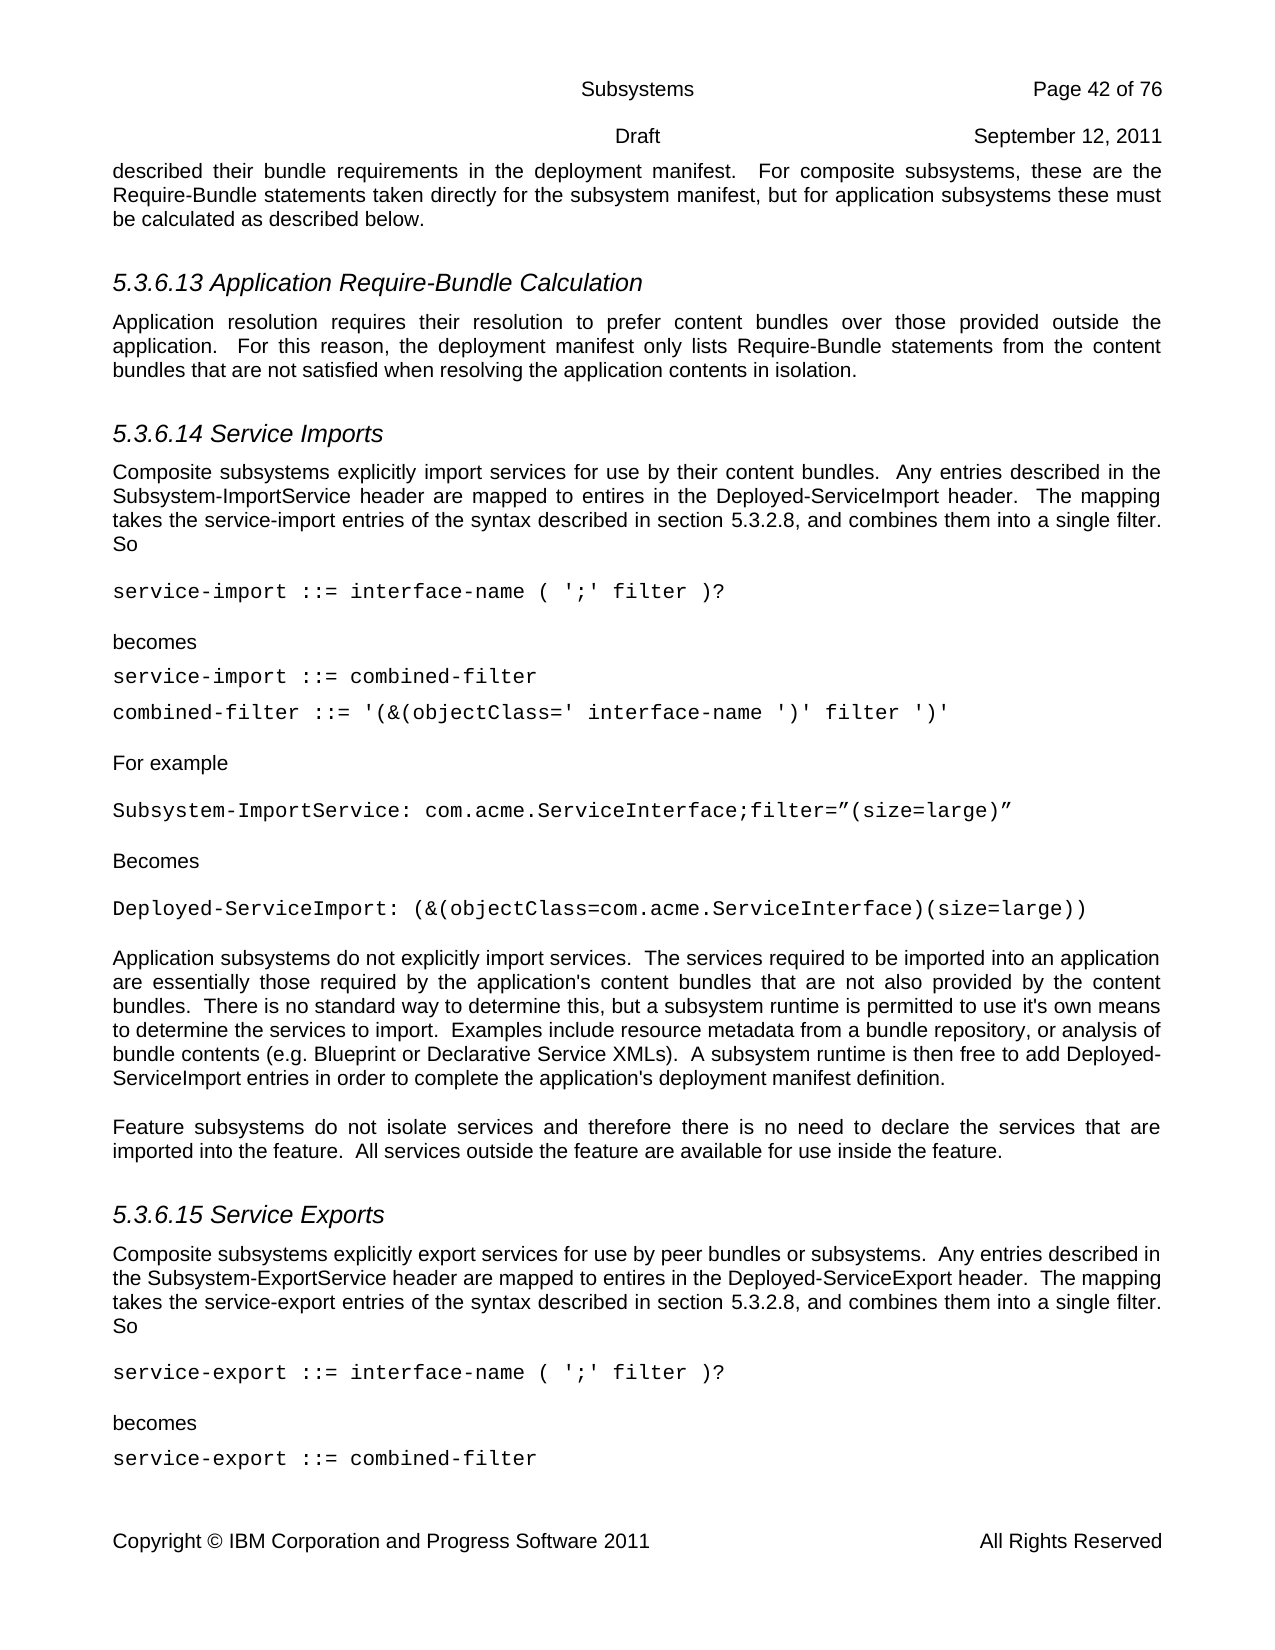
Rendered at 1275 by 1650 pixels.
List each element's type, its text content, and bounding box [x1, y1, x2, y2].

text Becomes [112, 848, 1162, 872]
subtitle Service Imports [112, 419, 1162, 448]
text combined-filter ::= '(&(objectClass=' interface-name ')' filter ')' [112, 702, 1162, 726]
text service-export ::= interface-name ( ';' filter )? [112, 1362, 1162, 1386]
subtitle Application Require-Bundle Calculation [112, 268, 1162, 297]
text Application resolution requires their resolution to prefer content bundles over those provided outside the application. For this reason, the deployment manifest only lists Require-Bundle statements from the content bundles that are not satisfied when resolving the application contents in isolation. [112, 309, 1162, 381]
text service-import ::= interface-name ( ';' filter )? [112, 581, 1162, 605]
text service-import ::= combined-filter [112, 666, 1162, 690]
text becomes [112, 630, 1162, 654]
subtitle Service Exports [112, 1200, 1162, 1229]
text Deployed-ServiceImport: (&(objectClass=com.acme.ServiceInterface)(size=large)) [112, 897, 1162, 921]
text Composite subsystems explicitly export services for use by peer bundles or subsystems. Any entries described in the Subsystem-ExportService header are mapped to entires in the Deployed-ServiceExport header. The mapping takes the service-export entries of the syntax described in section 5.3.2.8, and combines them into a single filter. So [112, 1242, 1162, 1337]
text Feature subsystems do not isolate services and therefore there is no need to declare the services that are imported into the feature. All services outside the feature are available for use inside the feature. [112, 1115, 1162, 1163]
text For example [112, 751, 1162, 775]
text described their bundle requirements in the deployment manifest. For composite subsystems, these are the Require-Bundle statements taken directly for the subsystem manifest, but for application subsystems these must be calculated as described below. [112, 159, 1162, 231]
text Composite subsystems explicitly import services for use by their content bundles. Any entries described in the Subsystem-ImportService header are mapped to entires in the Deployed-ServiceImport header. The mapping takes the service-import entries of the syntax described in section 5.3.2.8, and combines them into a single filter. So [112, 460, 1162, 556]
text Subsystem-ImportService: com.acme.ServiceInterface;filter=”(size=large)” [112, 800, 1162, 823]
text Application subsystems do not explicitly import services. The services required to be imported into an application are essentially those required by the application's content bundles that are not also provided by the content bundles. There is no standard way to determine this, but a subsystem runtime is permitted to use it's own means to determine the services to import. Examples include resource metadata from a bundle repository, or analysis of bundle contents (e.g. Blueprint or Declarative Service XMLs). A subsystem runtime is then free to add Deployed-ServiceImport entries in order to complete the application's deployment manifest definition. [112, 946, 1162, 1090]
text service-export ::= combined-filter [112, 1447, 1162, 1471]
text becomes [112, 1411, 1162, 1435]
